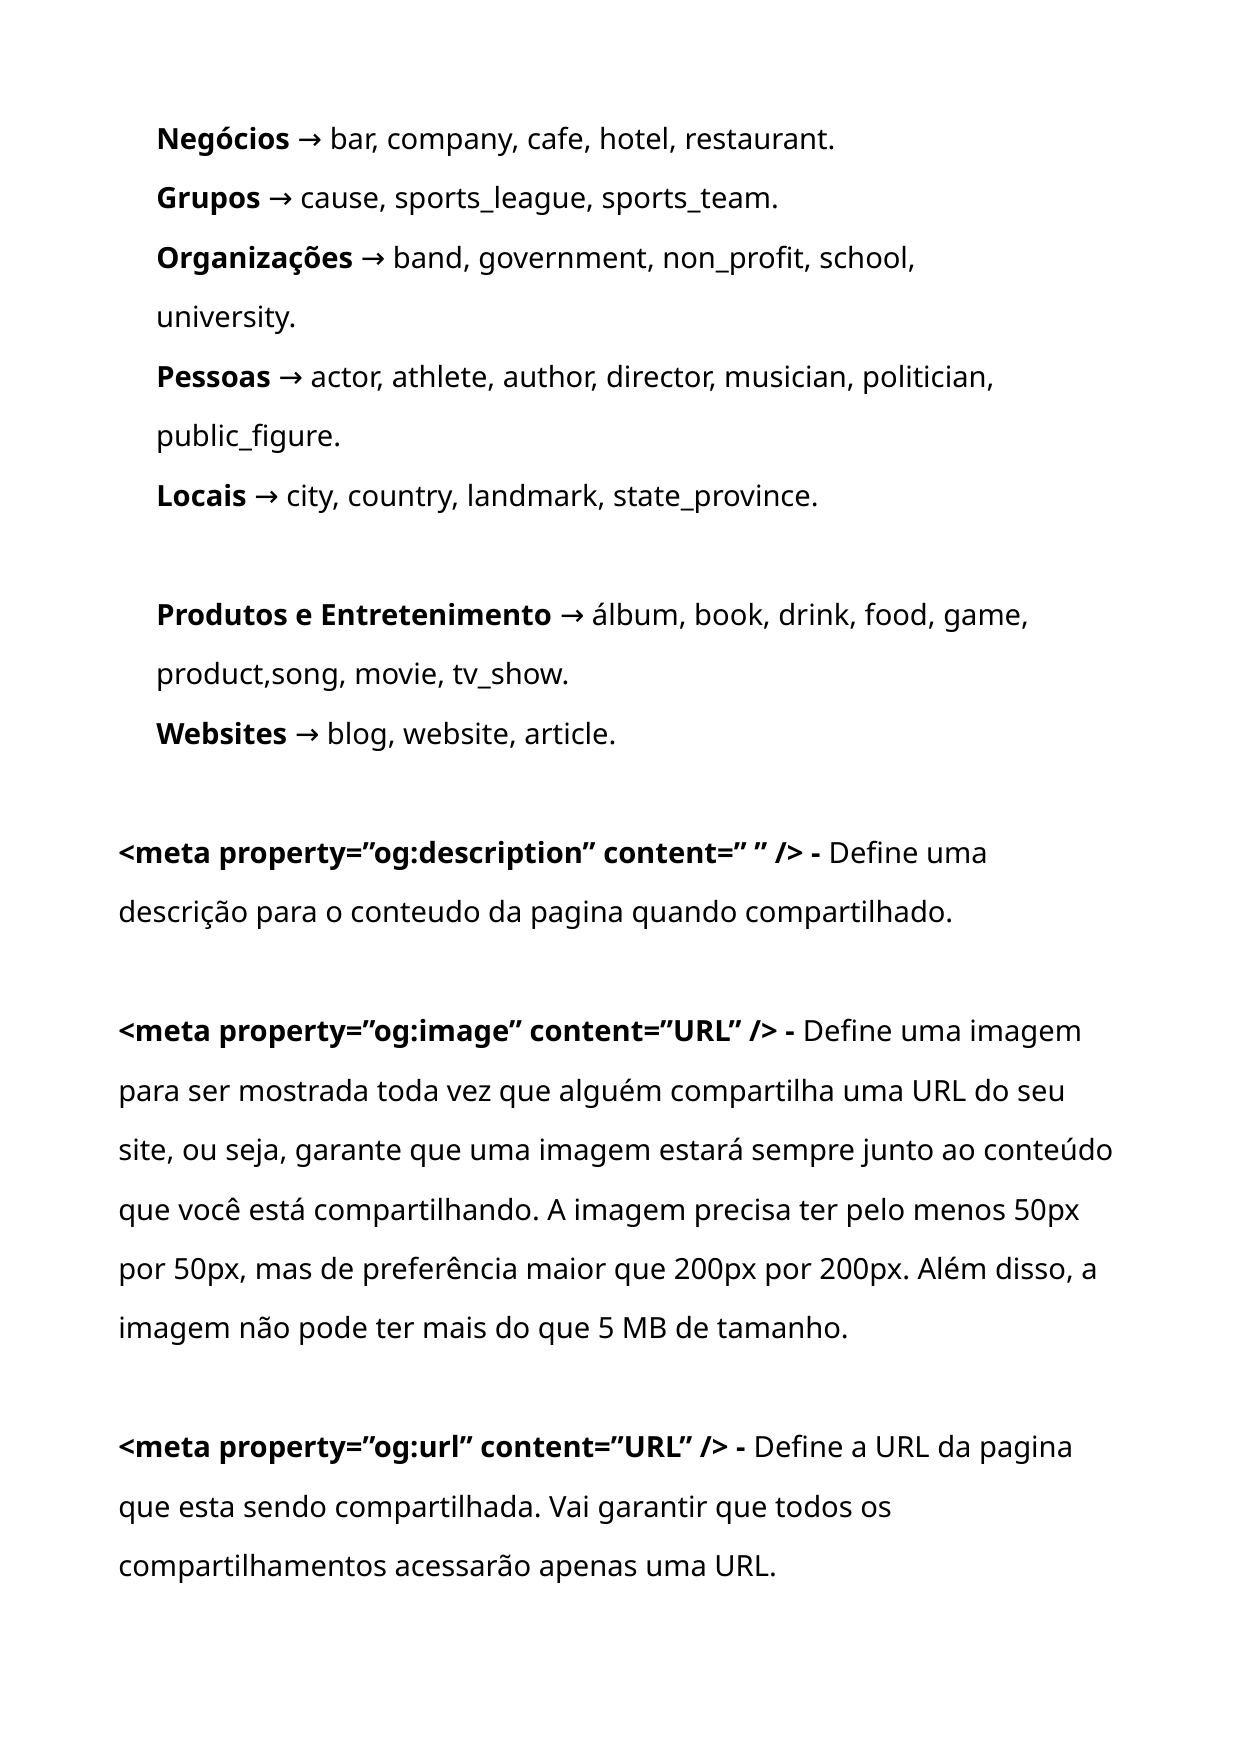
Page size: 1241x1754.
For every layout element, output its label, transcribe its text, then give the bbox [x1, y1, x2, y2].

text Locais → city, country, landmark, state_province. [118, 475, 1122, 515]
text product,song, movie, tv_show. [118, 653, 1122, 693]
text <meta property=”og:description” content=” ” /> - Define uma descrição para o conteudo da pagina quando compartilhado. [118, 832, 1122, 931]
text Organizações → band, government, non_profit, school, [118, 237, 1122, 277]
text Pessoas → actor, athlete, author, director, musician, politician, [118, 356, 1122, 396]
text Negócios → bar, company, cafe, hotel, restaurant. [118, 118, 1122, 158]
text <meta property=”og:image” content=”URL” /> - Define uma imagem para ser mostrada toda vez que alguém compartilha uma URL do seu site, ou seja, garante que uma imagem estará sempre junto ao conteúdo que você está compartilhando. A imagem precisa ter pelo menos 50px por 50px, mas de preferência maior que 200px por 200px. Além disso, a imagem não pode ter mais do que 5 MB de tamanho. [118, 1010, 1122, 1347]
text Websites → blog, website, article. [118, 713, 1122, 753]
text public_figure. [118, 416, 1122, 455]
text Produtos e Entretenimento → álbum, book, drink, food, game, [118, 594, 1122, 634]
text <meta property=”og:url” content=”URL” /> - Define a URL da pagina que esta sendo compartilhada. Vai garantir que todos os compartilhamentos acessarão apenas uma URL. [118, 1427, 1122, 1585]
text Grupos → cause, sports_league, sports_team. [118, 178, 1122, 217]
text university. [118, 297, 1122, 336]
